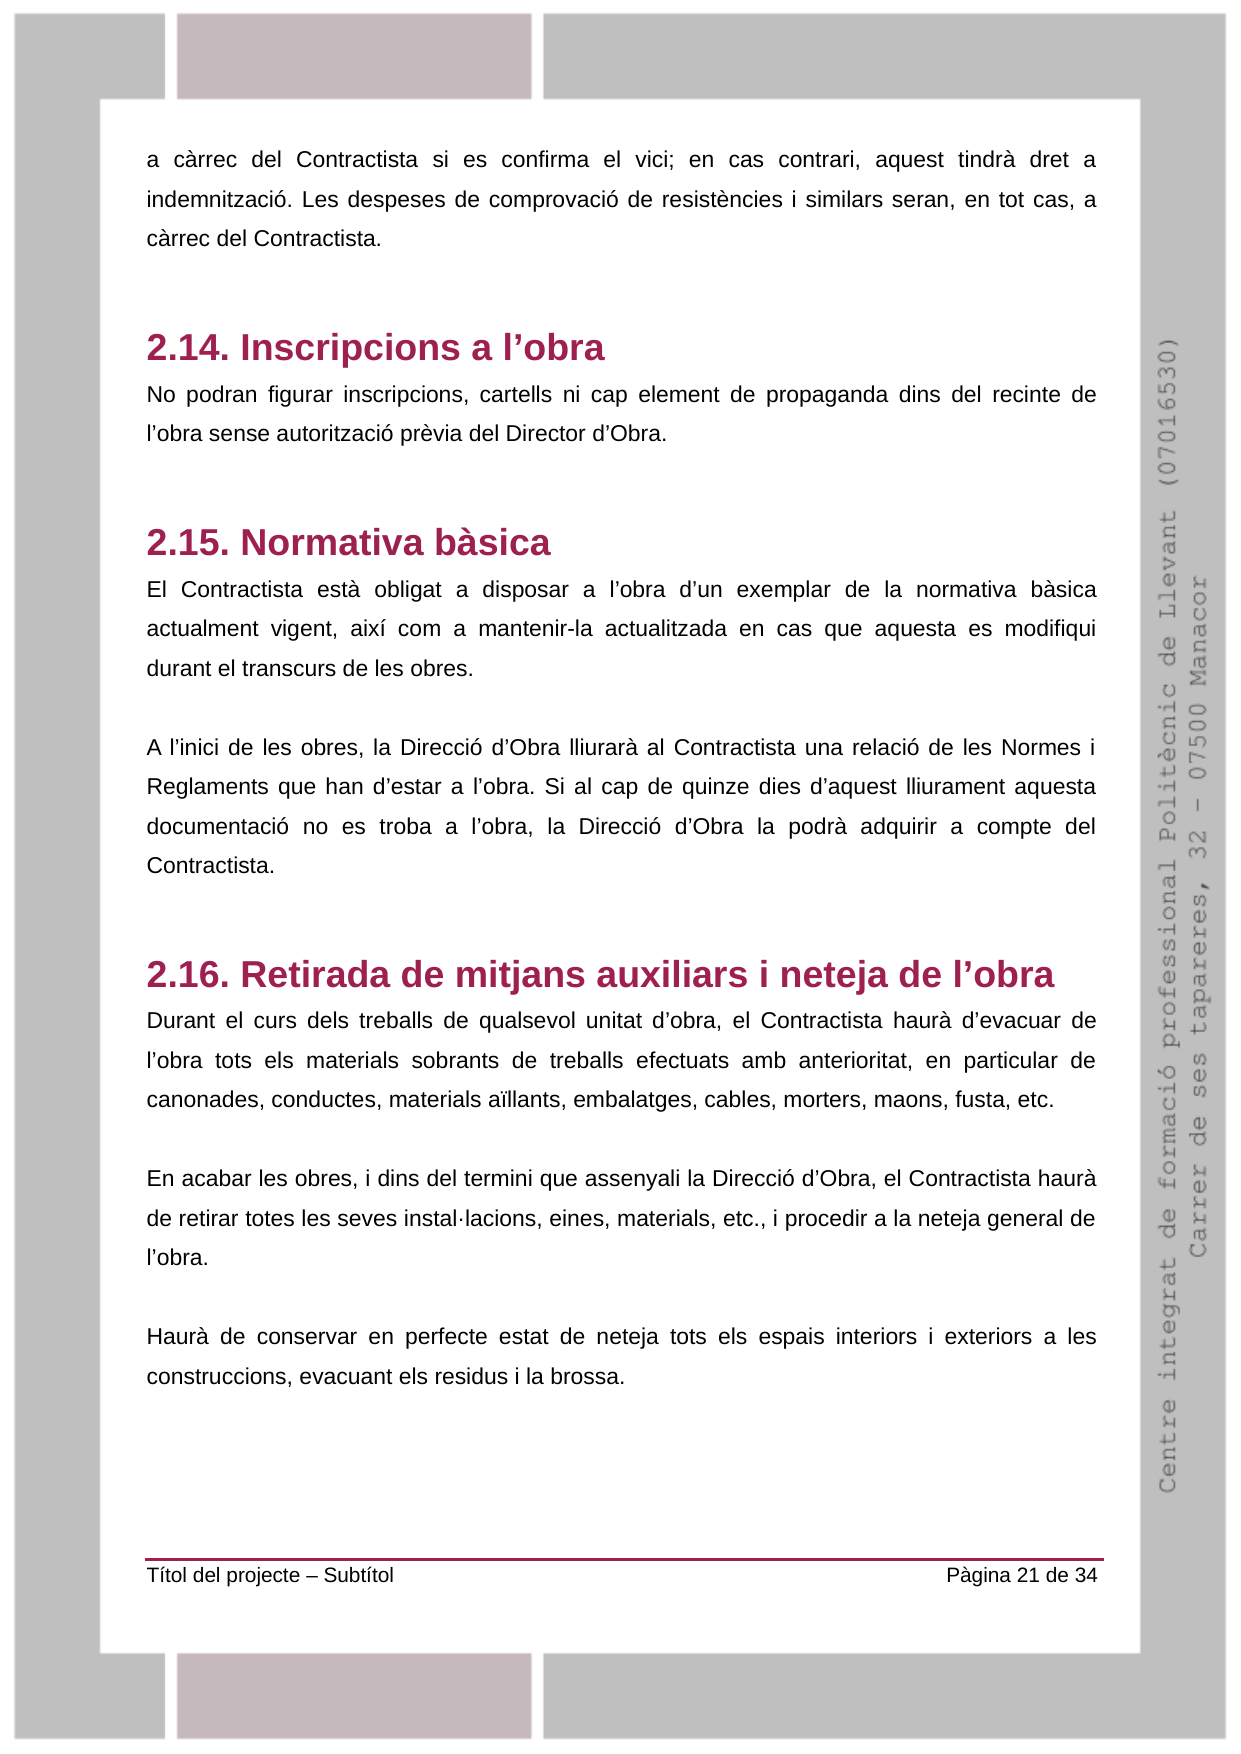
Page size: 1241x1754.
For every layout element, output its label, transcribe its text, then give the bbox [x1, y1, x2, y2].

text a càrrec del Contractista si es confirma el vici; en cas contrari, aquest tindrà dret a indemnització. Les despeses de comprovació de resistències i similars seran, en tot cas, a càrrec del Contractista. [146, 146, 1098, 252]
text El Contractista està obligat a disposar a l’obra d’un exemplar de la normativa bàsica actualment vigent, així com a mantenir-la actualitzada en cas que aquesta es modifiqui durant el transcurs de les obres. [146, 576, 1098, 681]
subtitle 2.16. Retirada de mitjans auxiliars i neteja de l’obra [146, 952, 1098, 995]
subtitle 2.14. Inscripcions a l’obra [146, 325, 1098, 368]
subtitle 2.15. Normativa bàsica [146, 520, 1098, 563]
text Durant el curs dels treballs de qualsevol unitat d’obra, el Contractista haurà d’evacuar de l’obra tots els materials sobrants de treballs efectuats amb anterioritat, en particular de canonades, conductes, materials aïllants, embalatges, cables, morters, maons, fusta, etc. [146, 1007, 1098, 1113]
picture [0, 0, 1241, 1754]
text En acabar les obres, i dins del termini que assenyali la Direcció d’Obra, el Contractista haurà de retirar totes les seves instal·lacions, eines, materials, etc., i procedir a la neteja general de l’obra. [146, 1165, 1098, 1271]
text A l’inici de les obres, la Direcció d’Obra lliurarà al Contractista una relació de les Normes i Reglaments que han d’estar a l’obra. Si al cap de quinze dies d’aquest lliurament aquesta documentació no es troba a l’obra, la Direcció d’Obra la podrà adquirir a compte del Contractista. [146, 734, 1098, 878]
text Haurà de conservar en perfecte estat de neteja tots els espais interiors i exteriors a les construccions, evacuant els residus i la brossa. [146, 1323, 1098, 1389]
text No podran figurar inscripcions, cartells ni cap element de propaganda dins del recinte de l’obra sense autorització prèvia del Director d’Obra. [146, 381, 1098, 447]
